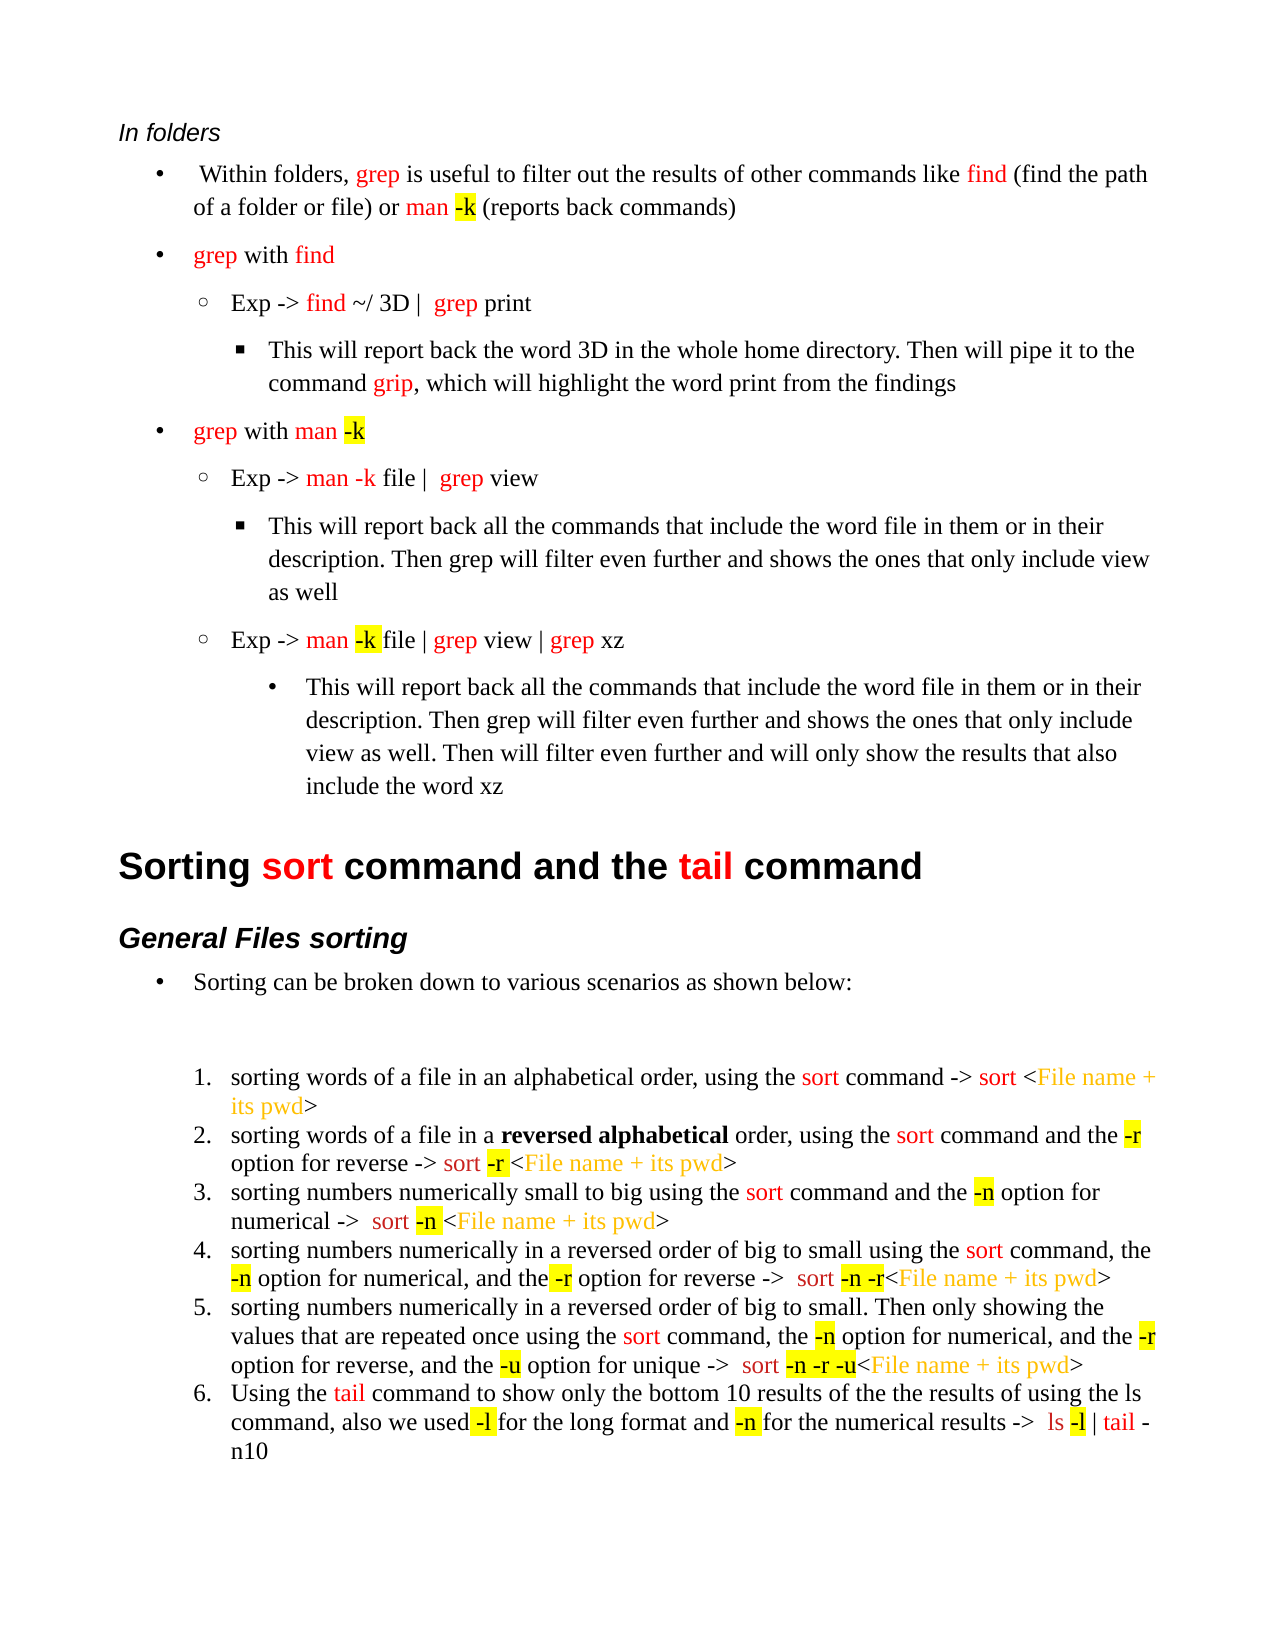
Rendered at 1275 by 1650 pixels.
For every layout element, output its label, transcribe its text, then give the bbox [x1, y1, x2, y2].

list Exp -> man -k file | grep view | grep xz [193, 625, 1157, 653]
subtitle In folders [118, 118, 1157, 147]
list This will report back all the commands that include the word file in them or in their description. Then grep will filter even further and shows the ones that only include view as well. Then will filter even further and will only show the results that also include the word xz [268, 672, 1157, 800]
list Exp -> find ~/ 3D | grep print [193, 288, 1157, 316]
list Exp -> man -k file | grep view [193, 463, 1157, 492]
list grep with find [156, 240, 1157, 269]
list sorting words of a file in an alphabetical order, using the sort command -> sort <File name + its pwd> [193, 1062, 1157, 1120]
list sorting numbers numerically in a reversed order of big to small. Then only showing the values that are repeated once using the sort command, the -n option for numerical, and the -r option for reverse, and the -u option for unique -> sort -n -r -u<File name + its pwd> [193, 1292, 1157, 1378]
list Using the tail command to show only the bottom 10 results of the the results of using the ls command, also we used -l for the long format and -n for the numerical results -> ls -l | tail -n10 [193, 1378, 1157, 1465]
list sorting numbers numerically small to big using the sort command and the -n option for numerical -> sort -n <File name + its pwd> [193, 1177, 1157, 1235]
list This will report back the word 3D in the whole home directory. Then will pipe it to the command grip, which will highlight the word print from the findings [231, 335, 1157, 397]
list This will report back all the commands that include the word file in them or in their description. Then grep will filter even further and shows the ones that only include view as well [231, 511, 1157, 606]
list Within folders, grep is useful to filter out the results of other commands like find (find the path of a folder or file) or man -k (reports back commands) [156, 159, 1157, 221]
list Sorting can be broken down to various scenarios as shown below: [156, 967, 1157, 996]
subtitle General Files sorting [118, 921, 1157, 954]
list grep with man -k [156, 416, 1157, 444]
list sorting numbers numerically in a reversed order of big to small using the sort command, the -n option for numerical, and the -r option for reverse -> sort -n -r<File name + its pwd> [193, 1235, 1157, 1292]
list sorting words of a file in a reversed alphabetical order, using the sort command and the -r option for reverse -> sort -r <File name + its pwd> [193, 1120, 1157, 1177]
subtitle Sorting sort command and the tail command [118, 844, 1157, 888]
